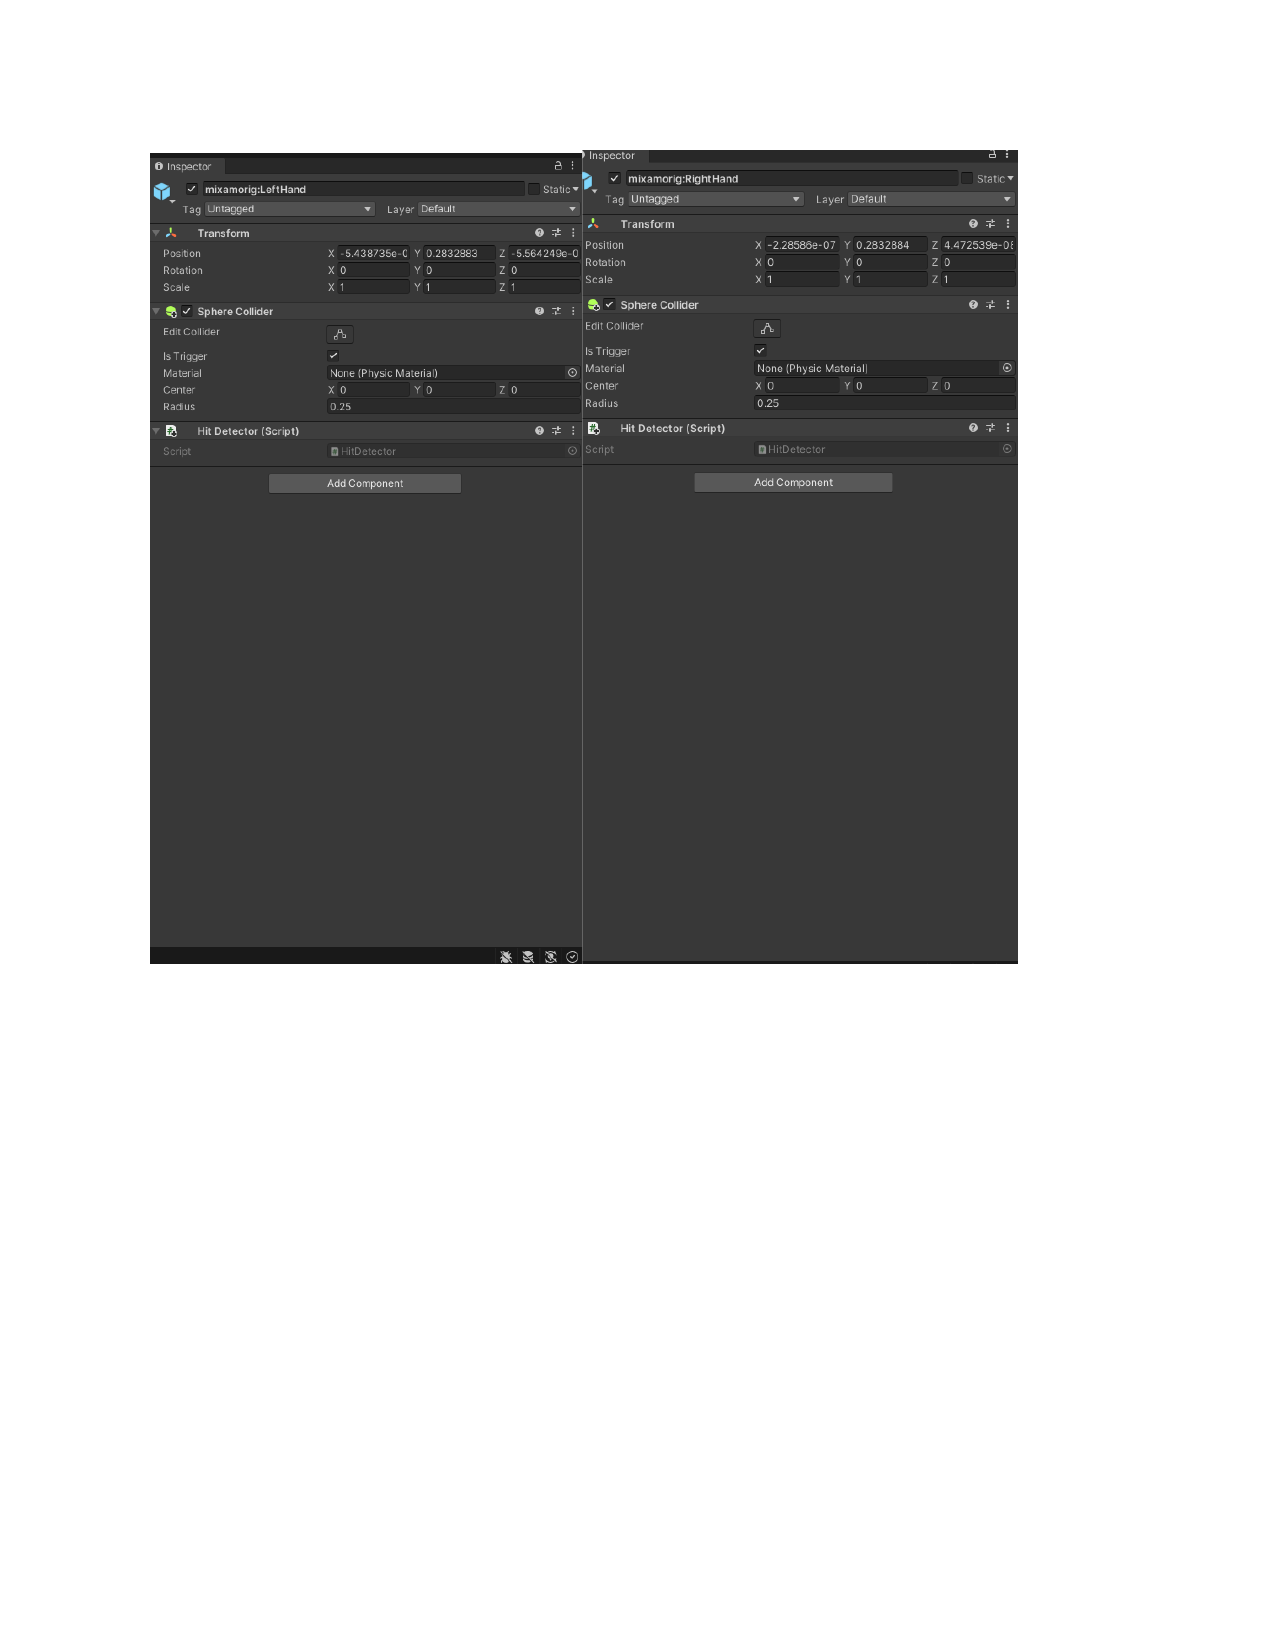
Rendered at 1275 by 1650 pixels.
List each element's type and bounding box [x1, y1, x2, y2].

picture [150, 150, 1018, 964]
